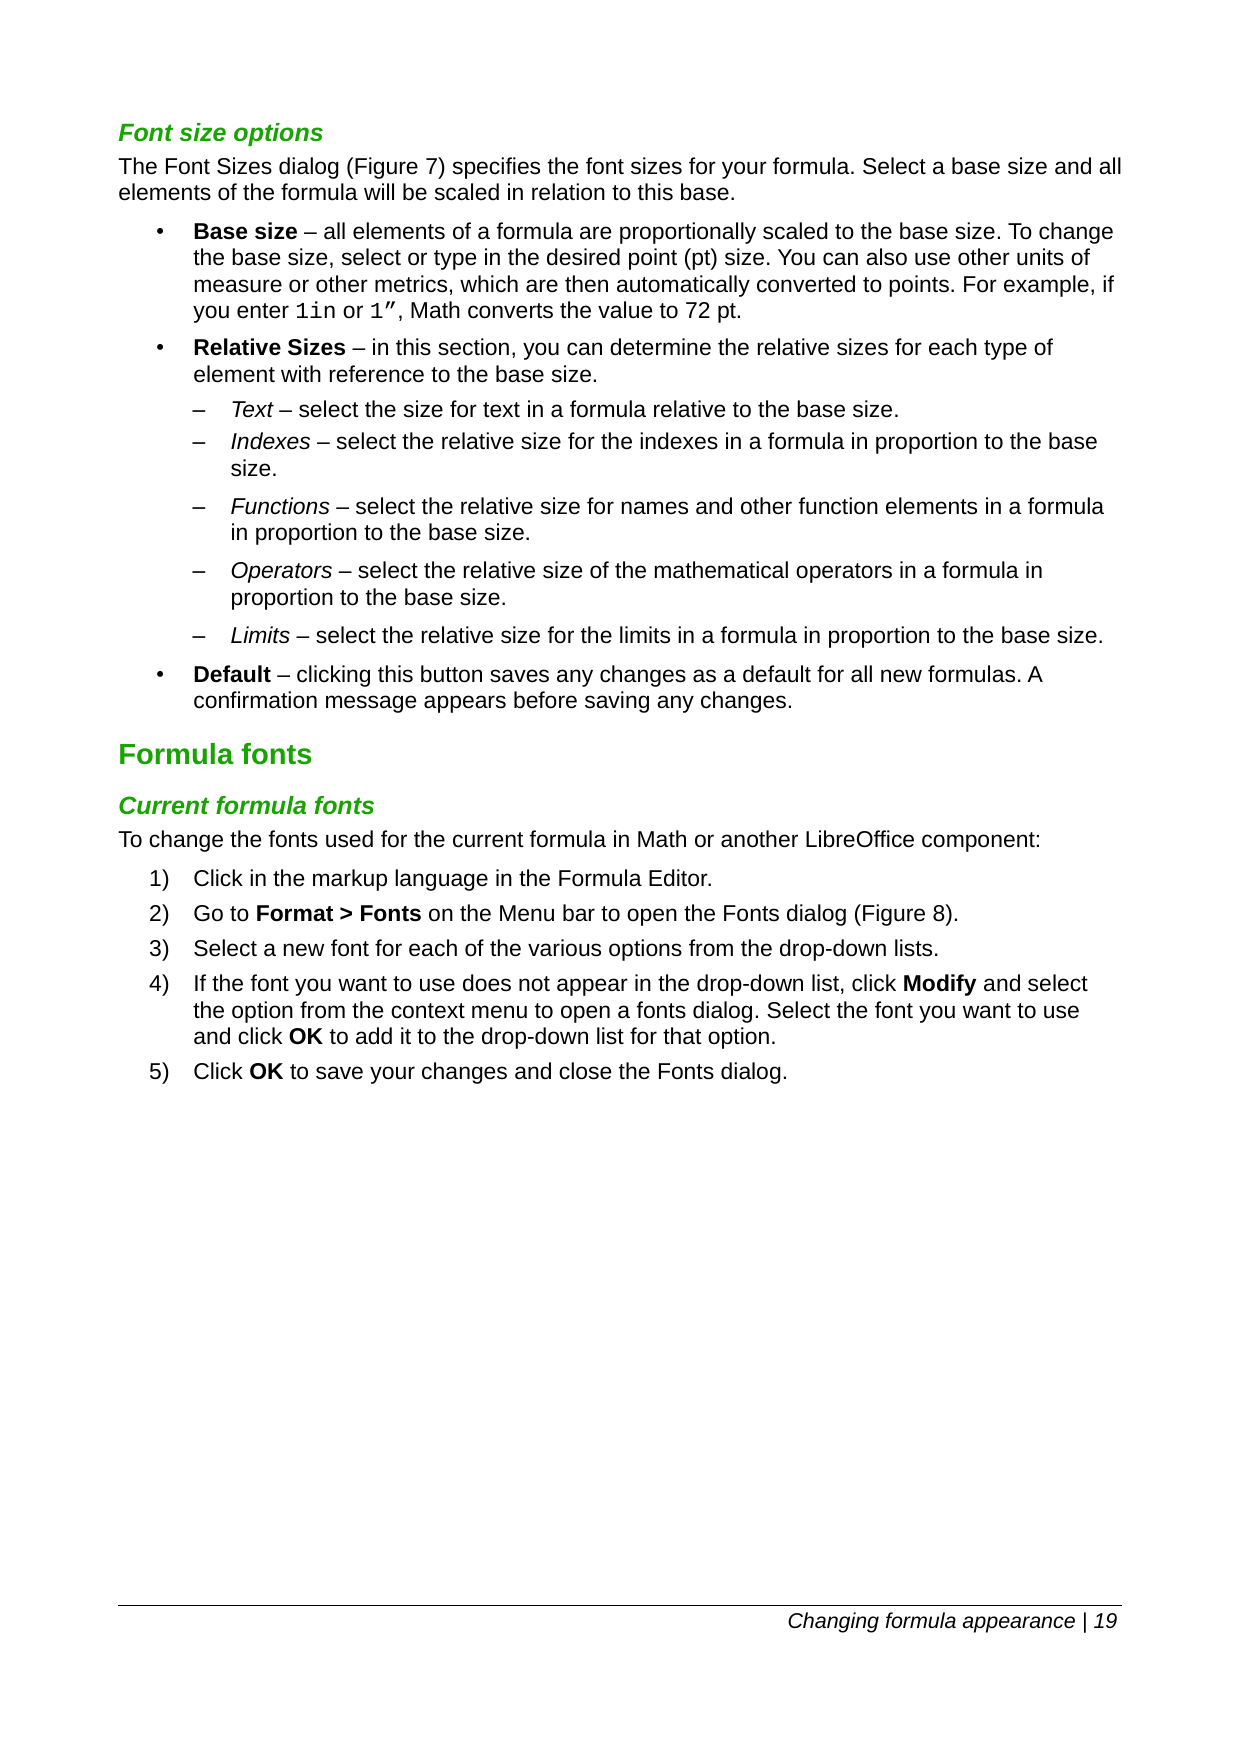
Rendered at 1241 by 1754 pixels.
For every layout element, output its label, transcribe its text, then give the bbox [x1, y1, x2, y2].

list Text – select the size for text in a formula relative to the base size. [192, 396, 1122, 422]
subtitle Font size options [118, 118, 1122, 147]
list Operators – select the relative size of the mathematical operators in a formula in proportion to the base size. [192, 557, 1122, 610]
list Select a new font for each of the various options from the drop-down lists. [169, 935, 1122, 961]
subtitle Current formula fonts [118, 791, 1122, 820]
list Click OK to save your changes and close the Fonts dialog. [169, 1058, 1122, 1084]
subtitle Formula fonts [118, 737, 1122, 770]
list If the font you want to use does not appear in the drop-down list, click Modify and select the option from the context menu to open a fonts dialog. Select the font you want to use and click OK to add it to the drop-down list for that option. [169, 970, 1122, 1049]
list Relative Sizes – in this section, you can determine the relative sizes for each type of element with reference to the base size. [156, 334, 1122, 387]
list Limits – select the relative size for the limits in a formula in proportion to the base size. [192, 622, 1122, 648]
list Click in the markup language in the Formula Editor. [169, 864, 1122, 891]
list Default – clicking this button saves any changes as a default for all new formulas. A confirmation message appears before saving any changes. [156, 661, 1122, 713]
text The Font Sizes dialog (Figure 7) specifies the font sizes for your formula. Select a base size and all elements of the formula will be scaled in relation to this base. [118, 153, 1122, 206]
list Base size – all elements of a formula are proportionally scaled to the base size. To change the base size, select or type in the desired point (pt) size. You can also use other units of measure or other metrics, which are then automatically converted to points. For example, if you enter 1in or 1”, Math converts the value to 72 pt. [156, 218, 1122, 325]
list Go to Format > Fonts on the Menu bar to open the Fonts dialog (Figure 8). [169, 900, 1122, 926]
list Functions – select the relative size for names and other function elements in a formula in proportion to the base size. [192, 493, 1122, 546]
text To change the fonts used for the current formula in Math or another LibreOffice component: [118, 826, 1122, 852]
list Indexes – select the relative size for the indexes in a formula in proportion to the base size. [192, 428, 1122, 481]
